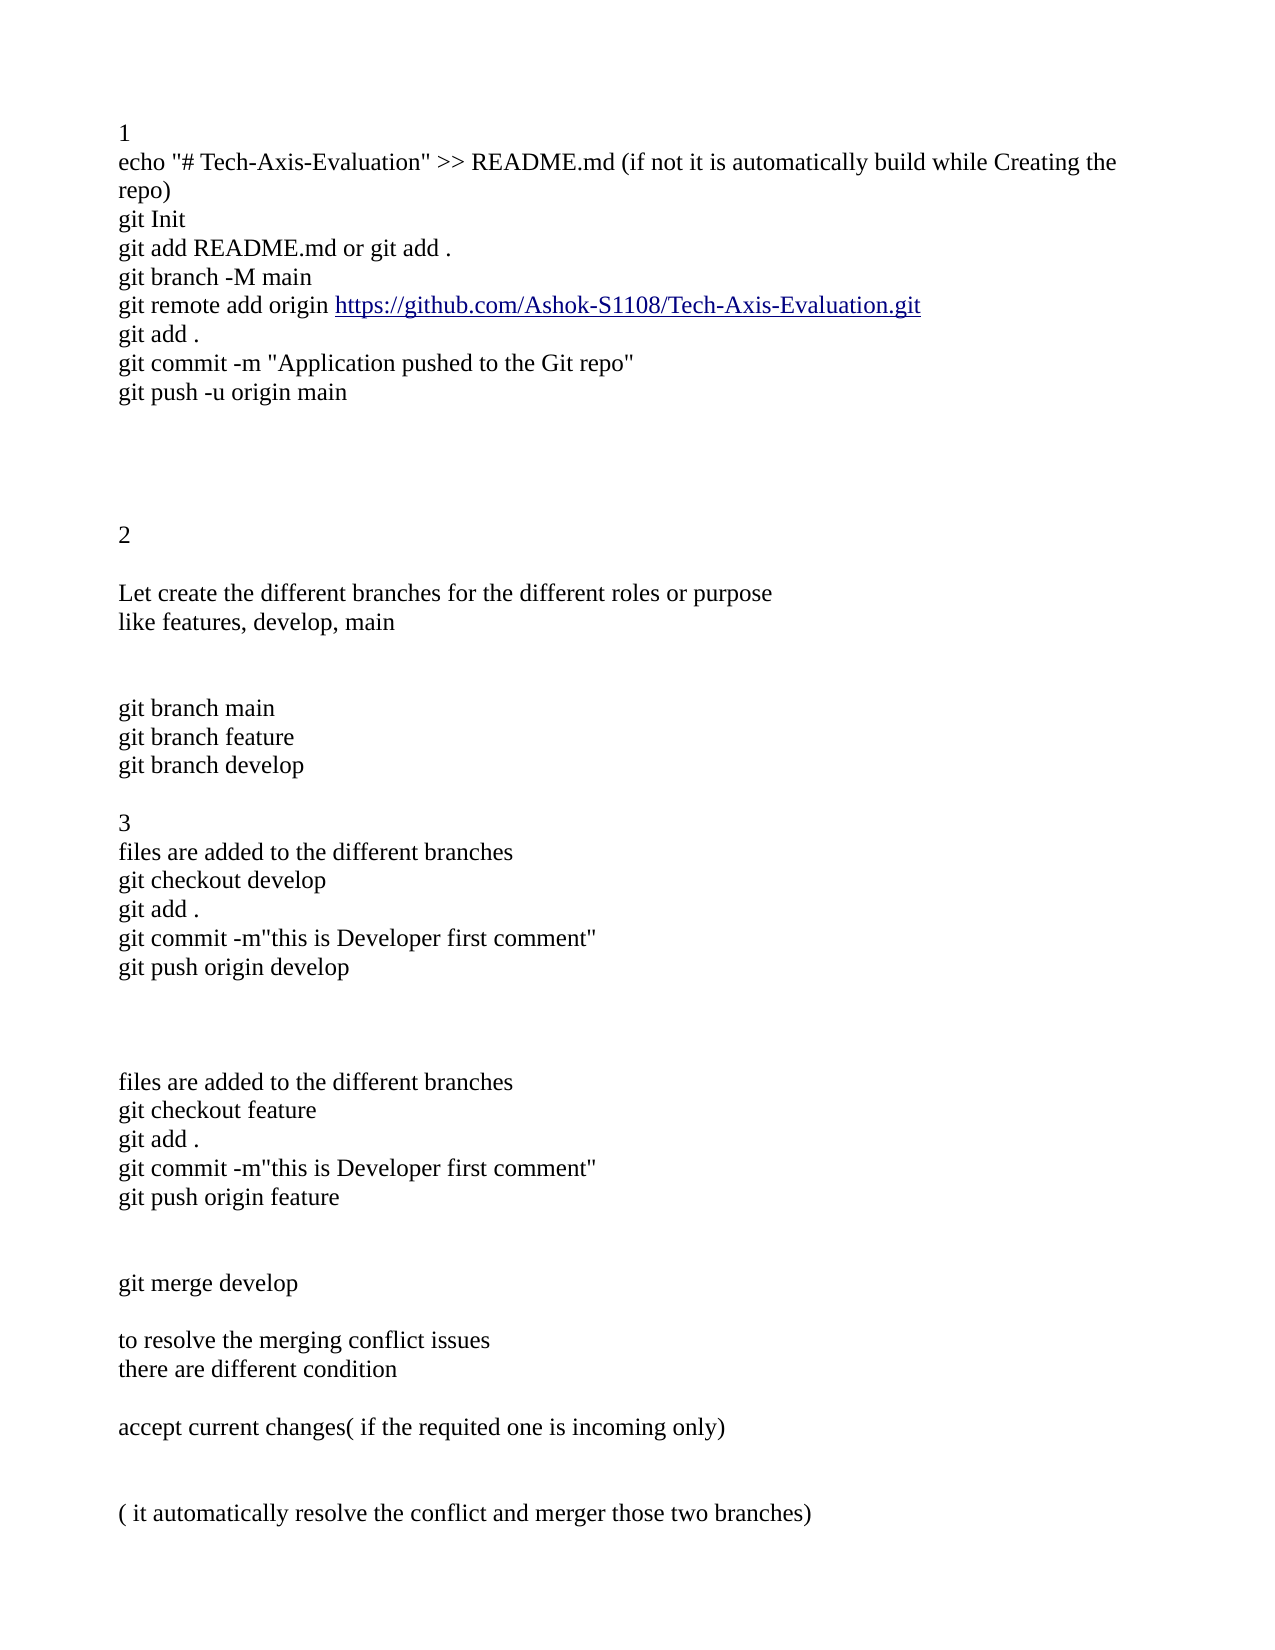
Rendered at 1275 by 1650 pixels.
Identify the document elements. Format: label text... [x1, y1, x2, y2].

text git branch -M main [118, 262, 1157, 291]
text git branch main [118, 693, 1157, 722]
text git branch feature [118, 722, 1157, 751]
text git commit -m"this is Developer first comment" [118, 1153, 1157, 1182]
text git branch develop [118, 751, 1157, 779]
text ( it automatically resolve the conflict and merger those two branches) [118, 1498, 1157, 1527]
text accept current changes( if the requited one is incoming only) [118, 1412, 1157, 1441]
text git remote add origin https://github.com/Ashok-S1108/Tech-Axis-Evaluation.git [118, 291, 1157, 319]
text git push origin feature [118, 1182, 1157, 1211]
text 3 [118, 808, 1157, 837]
text 1 [118, 118, 1157, 147]
text git add . [118, 319, 1157, 348]
text like features, develop, main [118, 607, 1157, 636]
text git add . [118, 894, 1157, 923]
text git push origin develop [118, 952, 1157, 981]
text git add README.md or git add . [118, 233, 1157, 262]
text files are added to the different branches [118, 837, 1157, 866]
text git checkout develop [118, 866, 1157, 894]
text git checkout feature [118, 1096, 1157, 1124]
text git commit -m"this is Developer first comment" [118, 923, 1157, 952]
text there are different condition [118, 1354, 1157, 1383]
text 2 [118, 521, 1157, 549]
text git add . [118, 1124, 1157, 1153]
text to resolve the merging conflict issues [118, 1326, 1157, 1354]
text git merge develop [118, 1268, 1157, 1297]
text git Init [118, 204, 1157, 233]
text git commit -m "Application pushed to the Git repo" [118, 348, 1157, 377]
text Let create the different branches for the different roles or purpose [118, 578, 1157, 607]
text echo "# Tech-Axis-Evaluation" >> README.md (if not it is automatically build while Creating the repo) [118, 147, 1157, 204]
text git push -u origin main [118, 377, 1157, 406]
text files are added to the different branches [118, 1067, 1157, 1096]
